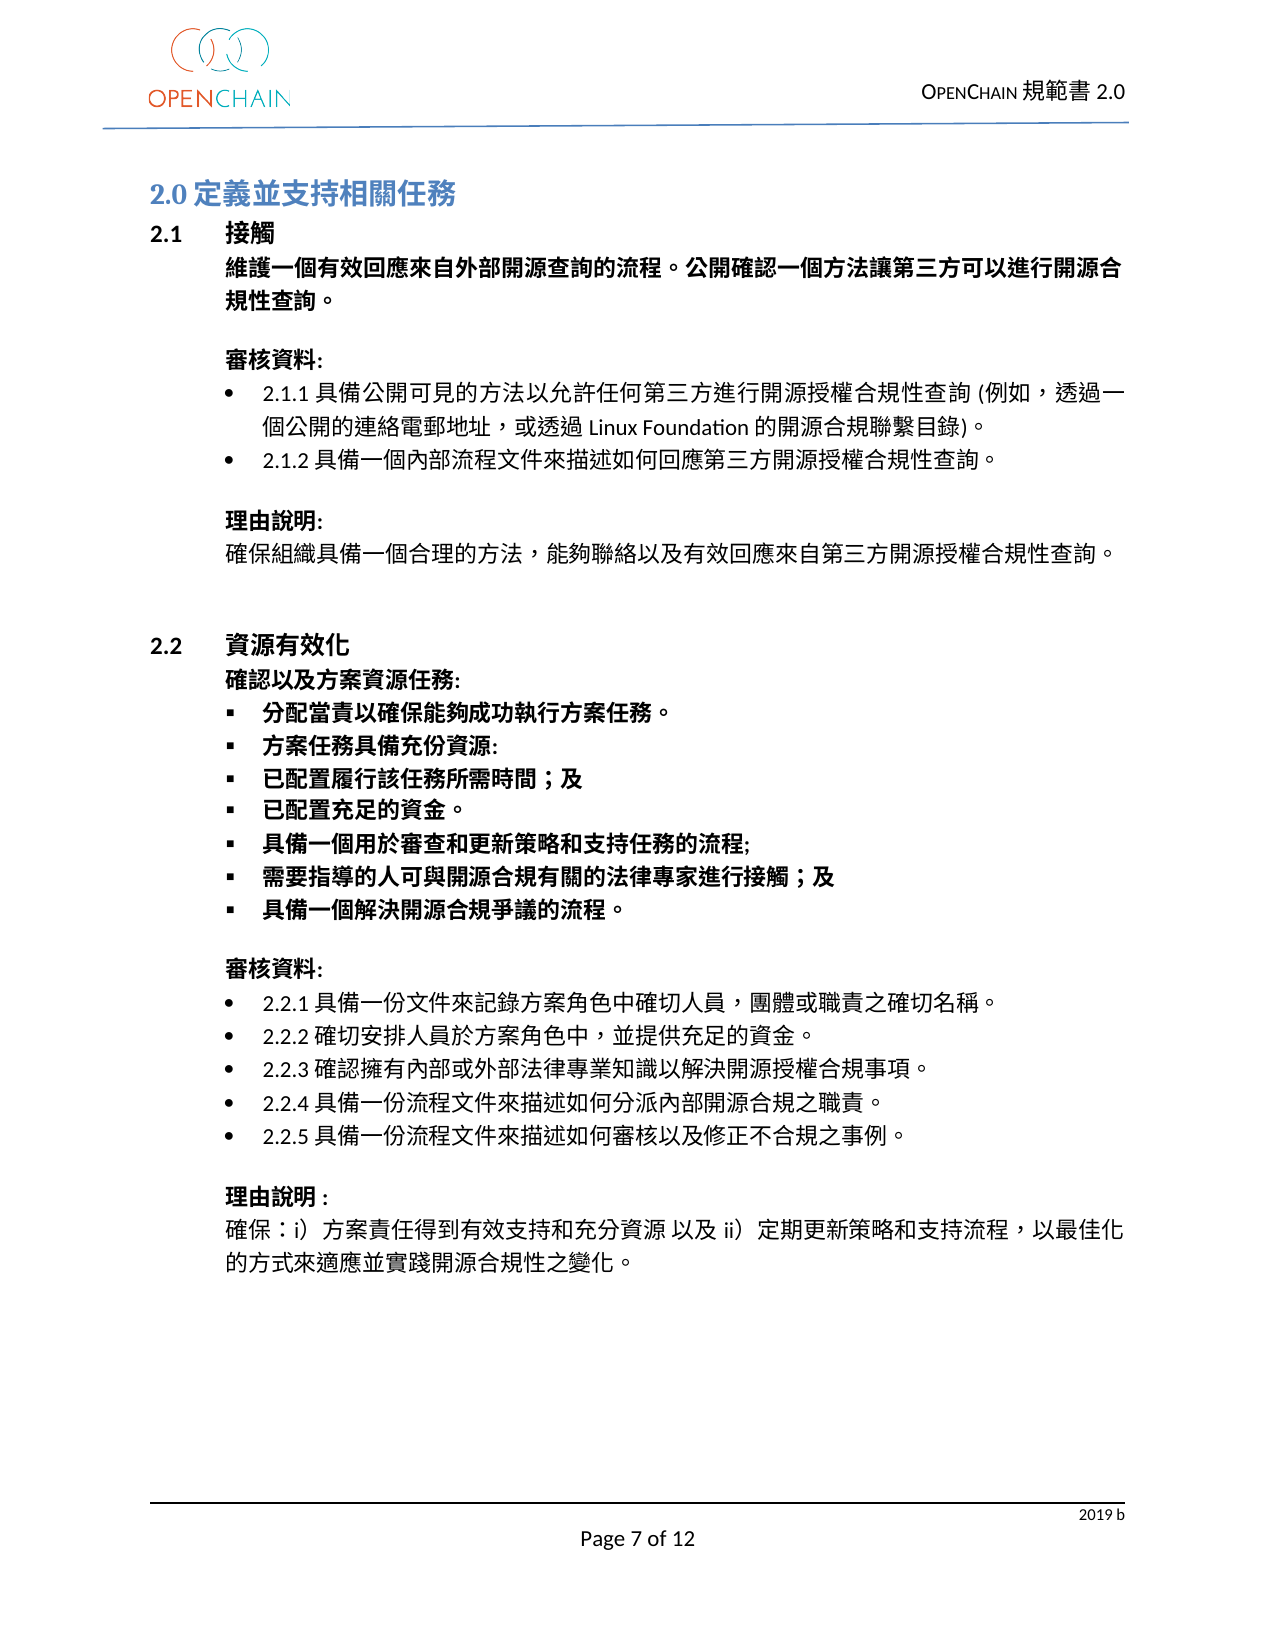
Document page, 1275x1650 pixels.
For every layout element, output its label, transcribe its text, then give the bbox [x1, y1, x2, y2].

text 確保組織具備一個合理的方法，能夠聯絡以及有效回應來自第三方開源授權合規性查詢。 [225, 536, 1125, 569]
list 已配置履行該任務所需時間；及 [225, 761, 1125, 794]
list 2.2.3 確認擁有內部或外部法律專業知識以解決開源授權合規事項。 [225, 1051, 1125, 1084]
list 方案任務具備充份資源: [225, 728, 1125, 761]
text 確保：i）方案責任得到有效支持和充分資源 以及 ii）定期更新策略和支持流程，以最佳化的方式來適應並實踐開源合規性之變化。 [225, 1212, 1125, 1278]
subtitle 2.0 定義並支持相關任務 [150, 171, 1125, 213]
list 具備一個解決開源合規爭議的流程。 [225, 892, 1125, 925]
list 2.2.2 確切安排人員於方案角色中，並提供充足的資金。 [225, 1018, 1125, 1051]
picture [148, 28, 290, 108]
list 2.2.1 具備一份文件來記錄方案角色中確切人員，團體或職責之確切名稱。 [225, 985, 1125, 1018]
text 維護一個有效回應來自外部開源查詢的流程。公開確認一個方法讓第三方可以進行開源合規性查詢。 [225, 249, 1125, 316]
list 2.1.1 具備公開可見的方法以允許任何第三方進行開源授權合規性查詢 (例如，透過一個公開的連絡電郵地址，或透過 Linux Foundation 的開源合規聯繫目錄)。 [225, 375, 1125, 442]
text 確認以及方案資源任務: [150, 662, 1125, 695]
text 理由說明 : [225, 1179, 1125, 1212]
text 審核資料: [225, 953, 1125, 985]
list 分配當責以確保能夠成功執行方案任務。 [225, 695, 1125, 728]
list 需要指導的人可與開源合規有關的法律專家進行接觸；及 [225, 859, 1125, 892]
text 理由說明: [225, 503, 1125, 536]
text 2.2 資源有效化 [150, 625, 1125, 662]
text 審核資料: [225, 344, 1125, 375]
text 2.1 接觸 [150, 213, 1125, 249]
list 2.1.2 具備一個內部流程文件來描述如何回應第三方開源授權合規性查詢。 [225, 442, 1125, 475]
list 2.2.4 具備一份流程文件來描述如何分派內部開源合規之職責。 [225, 1084, 1125, 1118]
list 具備一個用於審查和更新策略和支持任務的流程; [225, 826, 1125, 859]
list 已配置充足的資金。 [225, 794, 1125, 826]
list 2.2.5 具備一份流程文件來描述如何審核以及修正不合規之事例。 [225, 1118, 1125, 1151]
